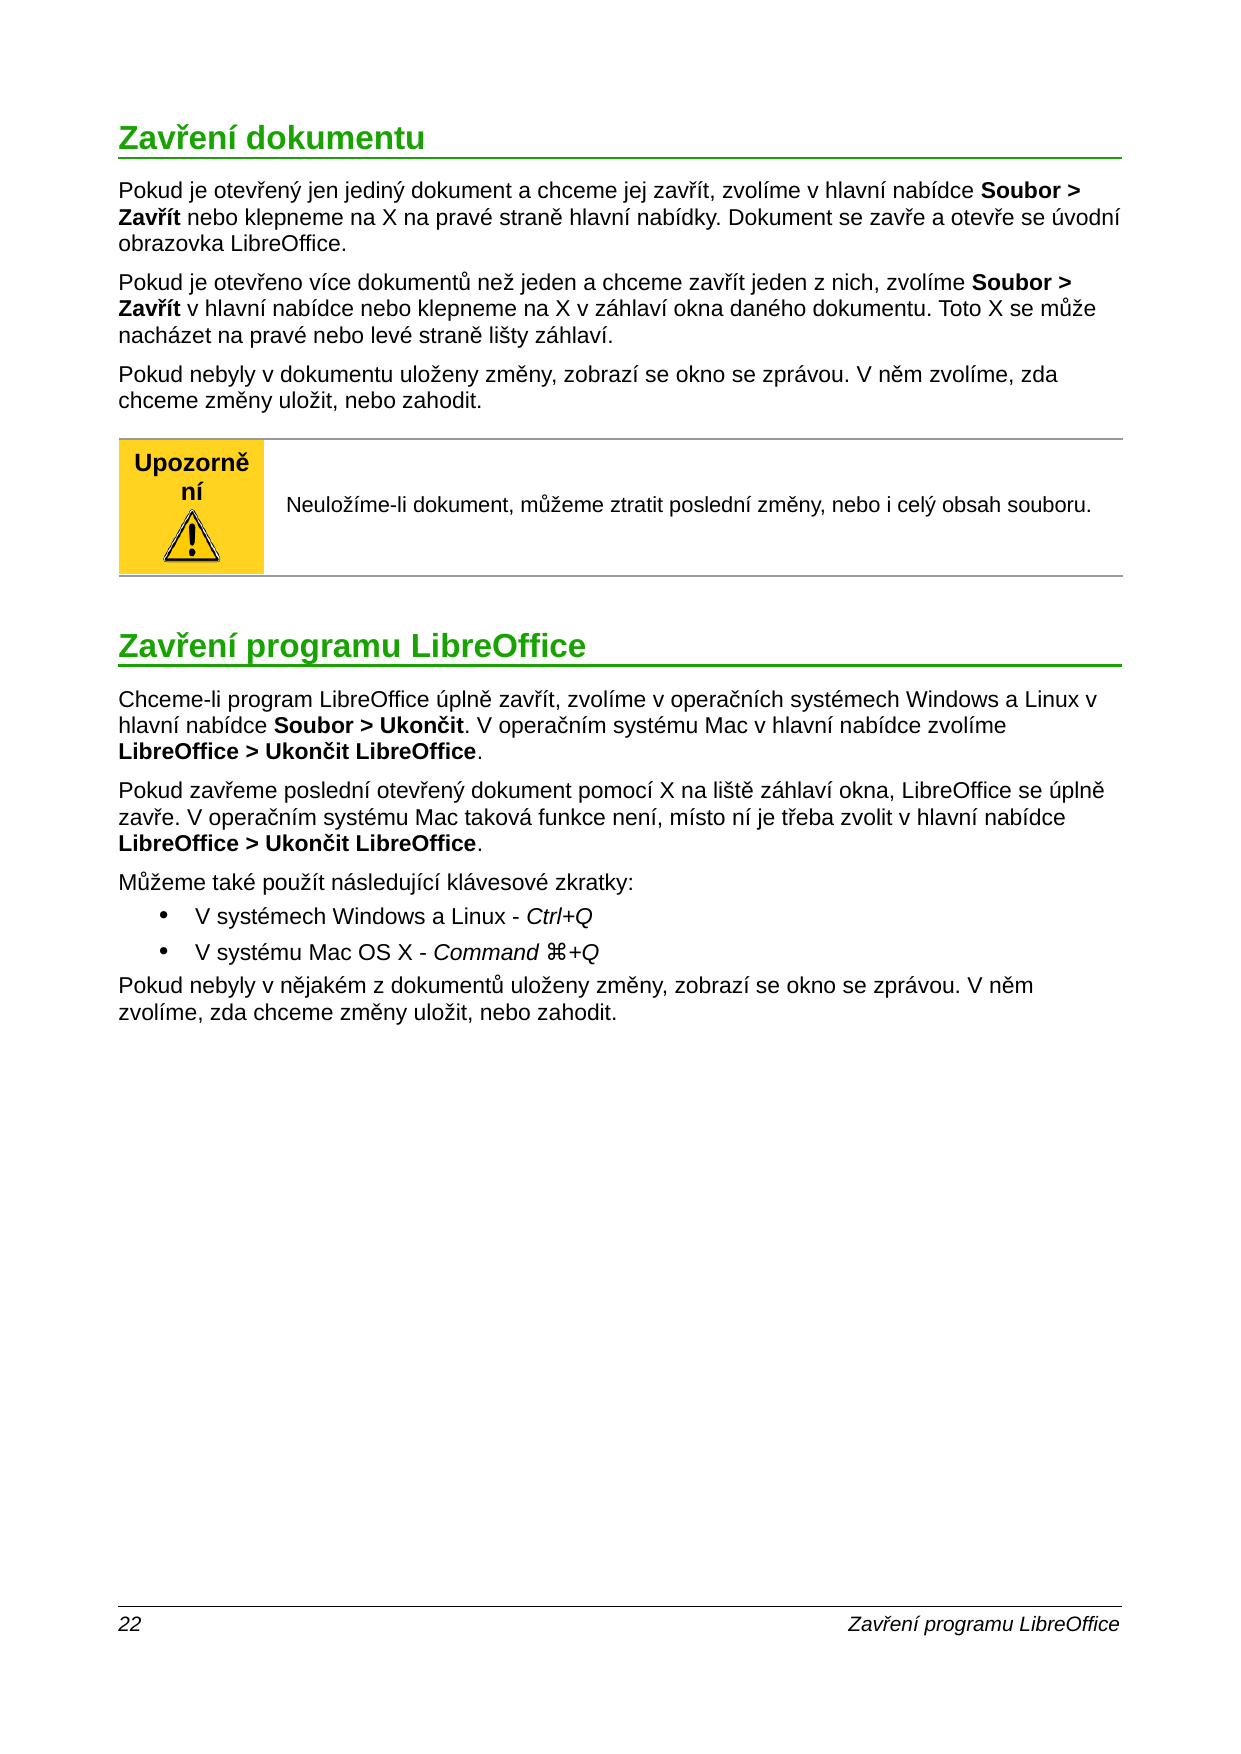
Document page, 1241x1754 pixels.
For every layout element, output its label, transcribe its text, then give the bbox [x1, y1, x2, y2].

list Pokud nebyly v dokumentu uloženy změny, zobrazí se okno se zprávou. V něm zvolíme, zda chceme změny uložit, nebo zahodit. [118, 361, 1122, 413]
text Pokud je otevřeno více dokumentů než jeden a chceme zavřít jeden z nich, zvolíme Soubor > Zavřít v hlavní nabídce nebo klepneme na X v záhlaví okna daného dokumentu. Toto X se může nacházet na pravé nebo levé straně lišty záhlaví. [118, 269, 1122, 348]
table_header Upozornění [119, 440, 264, 574]
text Chceme-li program LibreOffice úplně zavřít, zvolíme v operačních systémech Windows a Linux v hlavní nabídce Soubor > Ukončit. V operačním systému Mac v hlavní nabídce zvolíme LibreOffice > Ukončit LibreOffice. [118, 686, 1122, 764]
list V systémech Windows a Linux - Ctrl+Q [156, 901, 1122, 931]
subtitle Zavření dokumentu [118, 118, 1122, 157]
picture [159, 506, 224, 566]
list Můžeme také použít následující klávesové zkratky: [118, 869, 1122, 895]
list Pokud nebyly v nějakém z dokumentů uloženy změny, zobrazí se okno se zprávou. V něm zvolíme, zda chceme změny uložit, nebo zahodit. [118, 972, 1122, 1025]
list V systému Mac OS X - Command ⌘+Q [156, 937, 1122, 966]
subtitle Zavření programu LibreOffice [118, 626, 1122, 664]
table_header Neuložíme-li dokument, můžeme ztratit poslední změny, nebo i celý obsah souboru. [264, 440, 1122, 574]
text Pokud zavřeme poslední otevřený dokument pomocí X na liště záhlaví okna, LibreOffice se úplně zavře. V operačním systému Mac taková funkce není, místo ní je třeba zvolit v hlavní nabídce LibreOffice > Ukončit LibreOffice. [118, 777, 1122, 856]
text Pokud je otevřený jen jediný dokument a chceme jej zavřít, zvolíme v hlavní nabídce Soubor > Zavřít nebo klepneme na X na pravé straně hlavní nabídky. Dokument se zavře a otevře se úvodní obrazovka LibreOffice. [118, 177, 1122, 257]
